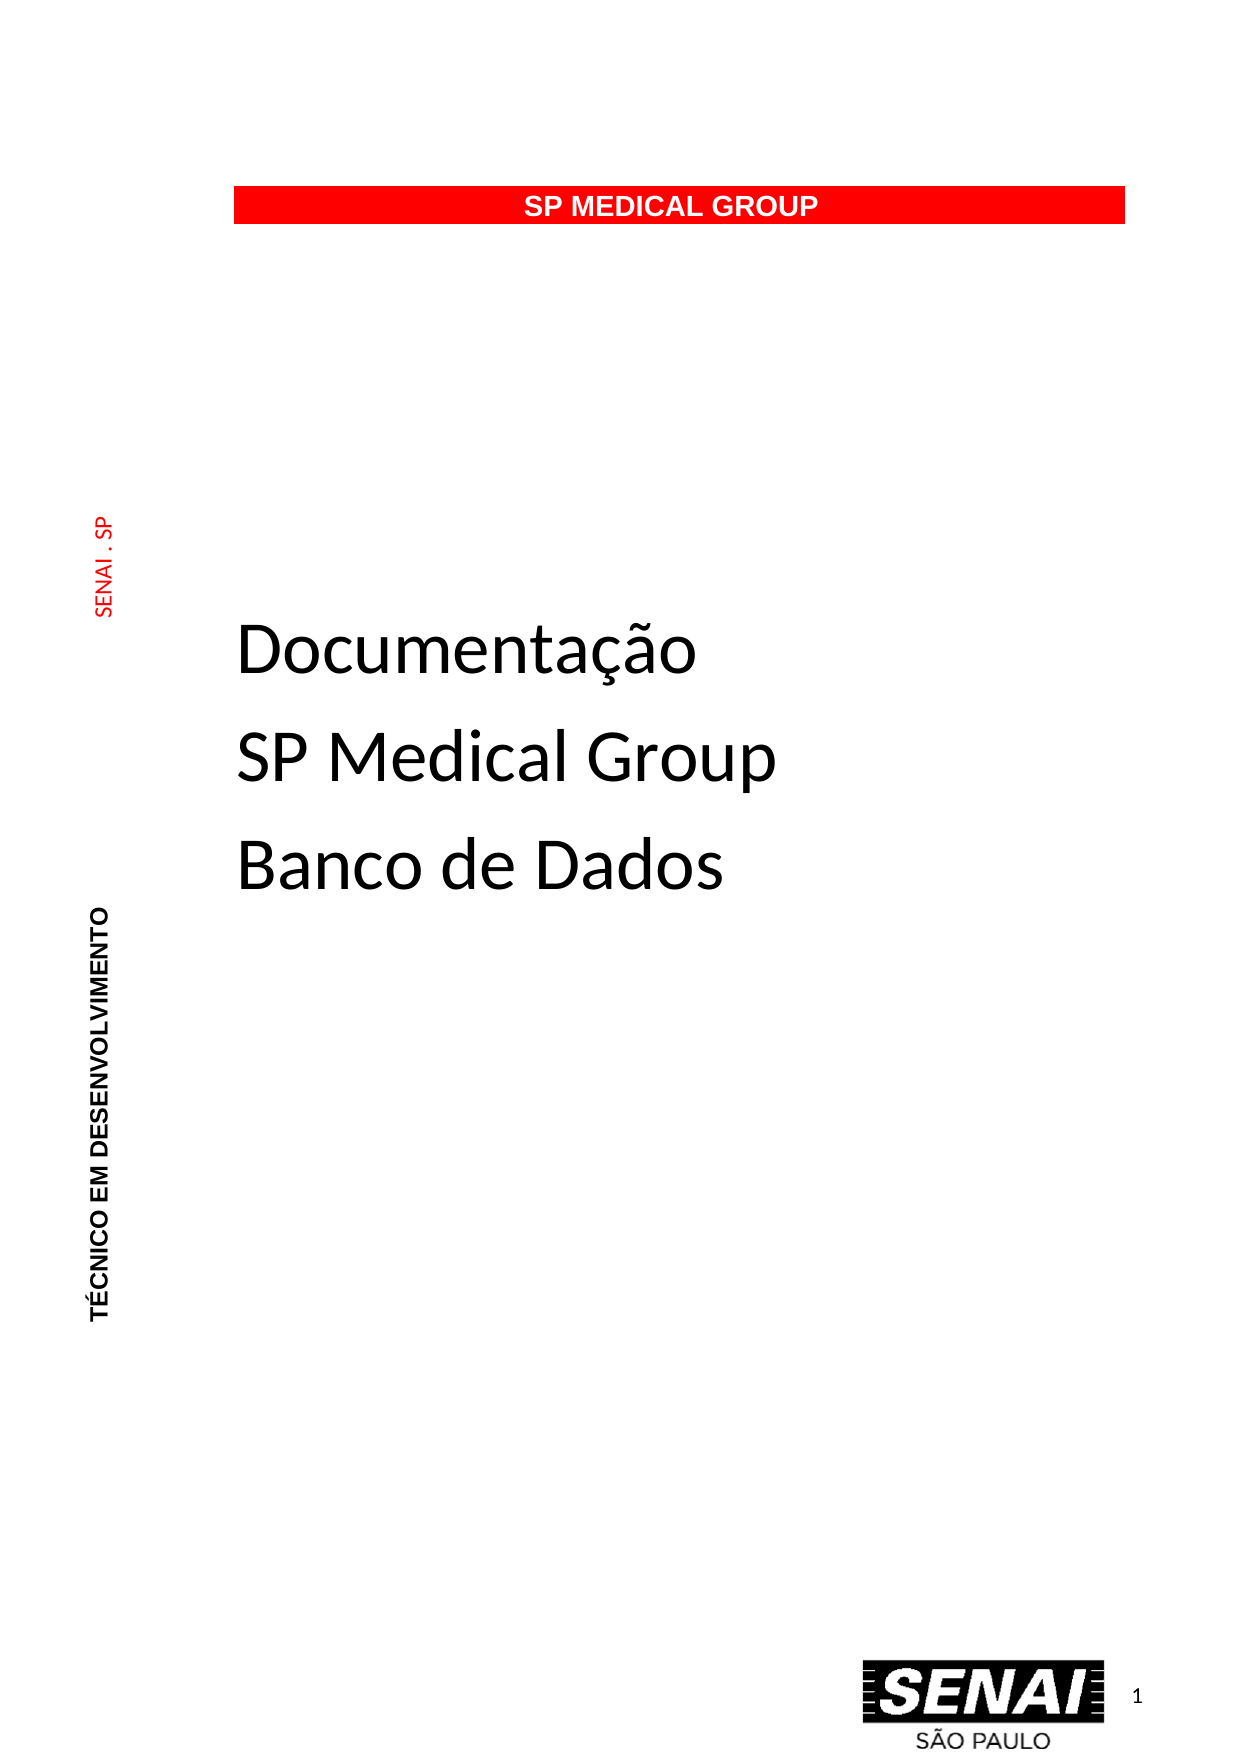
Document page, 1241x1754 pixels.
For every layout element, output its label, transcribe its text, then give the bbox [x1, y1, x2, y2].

text SP Medical Group [236, 709, 1123, 800]
text Documentação [236, 601, 1123, 692]
picture [862, 1653, 1109, 1749]
text SP MEDICAL GROUP [236, 189, 1123, 222]
text Banco de Dados [236, 816, 1123, 908]
